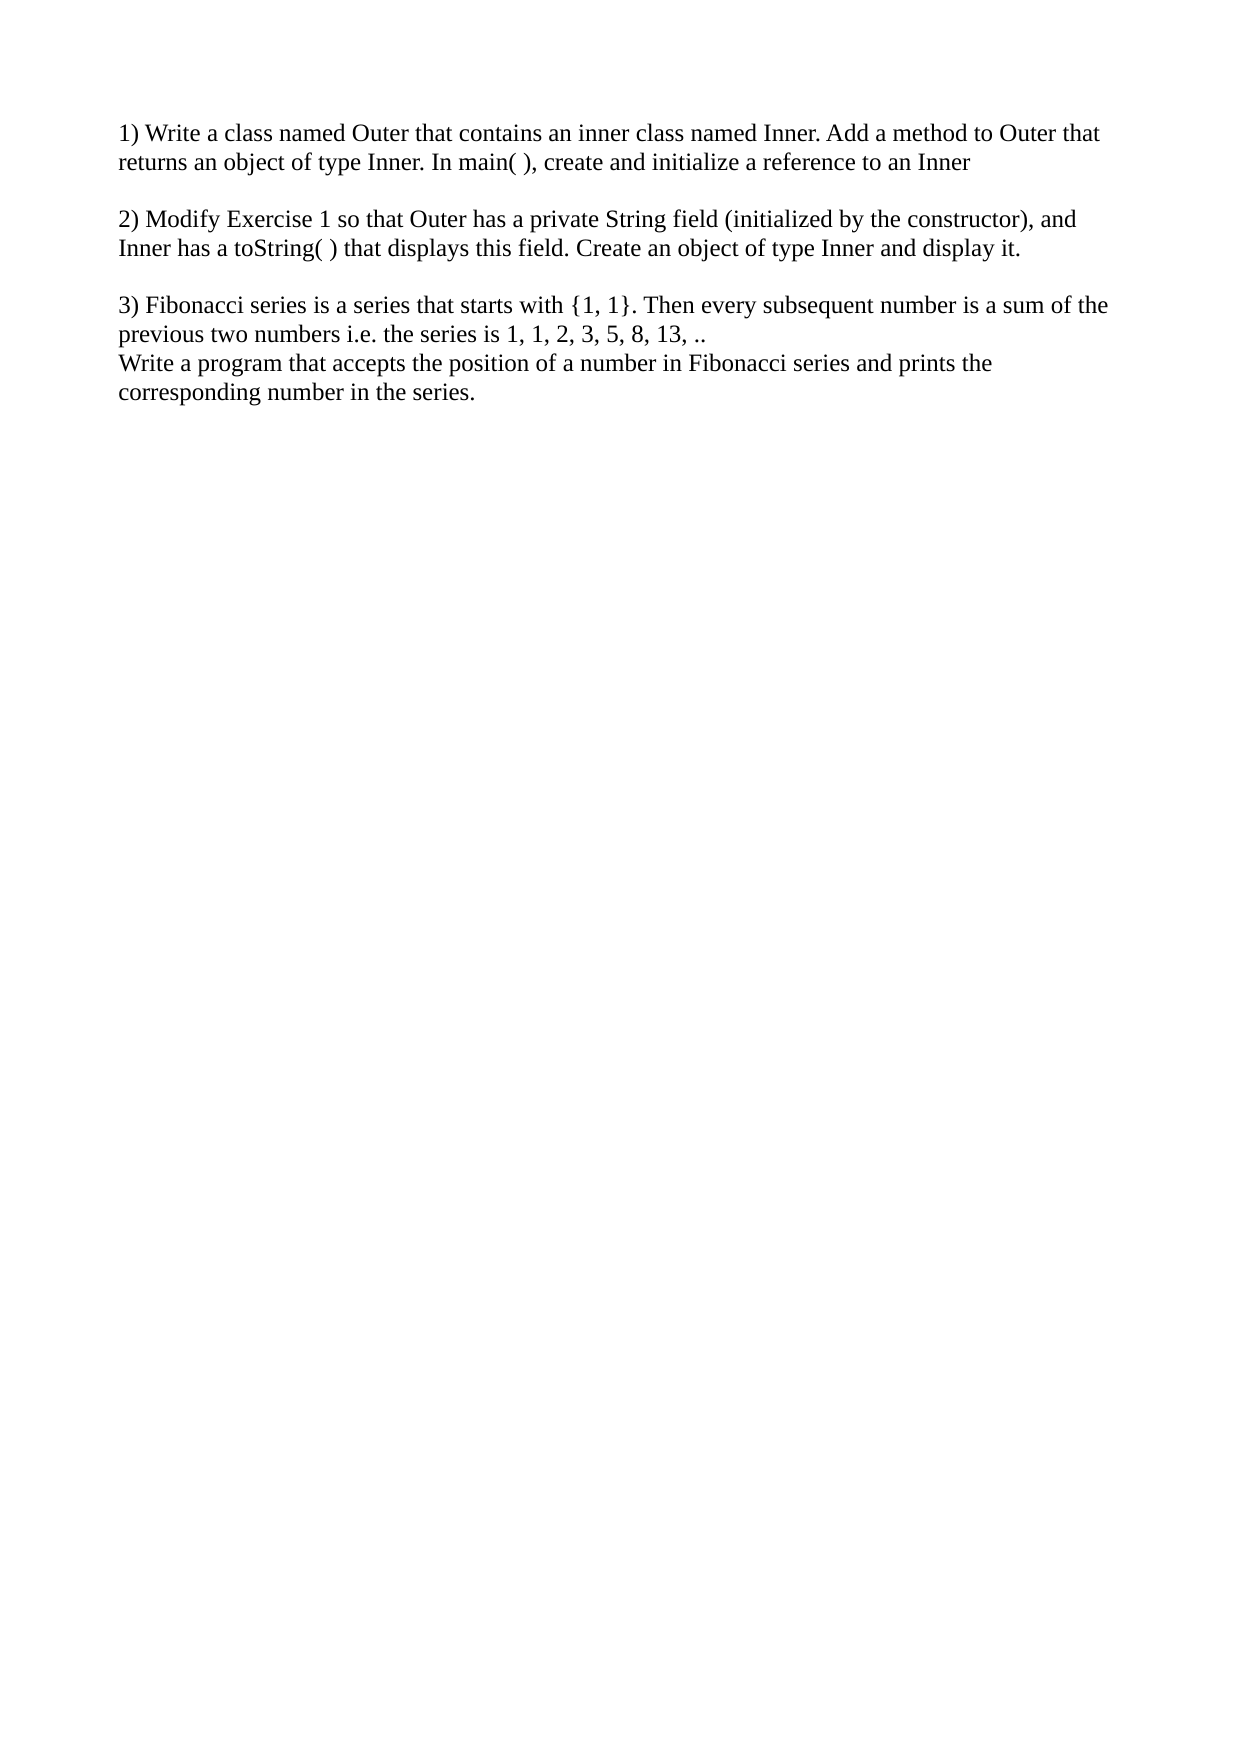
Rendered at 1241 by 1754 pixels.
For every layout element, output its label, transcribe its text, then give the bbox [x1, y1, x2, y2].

text 2) Modify Exercise 1 so that Outer has a private String field (initialized by the constructor), and Inner has a toString( ) that displays this field. Create an object of type Inner and display it. [118, 204, 1122, 262]
text Write a program that accepts the position of a number in Fibonacci series and prints the corresponding number in the series. [118, 348, 1122, 406]
text 1) Write a class named Outer that contains an inner class named Inner. Add a method to Outer that returns an object of type Inner. In main( ), create and initialize a reference to an Inner [118, 118, 1122, 176]
text 3) Fibonacci series is a series that starts with {1, 1}. Then every subsequent number is a sum of the previous two numbers i.e. the series is 1, 1, 2, 3, 5, 8, 13, .. [118, 291, 1122, 348]
